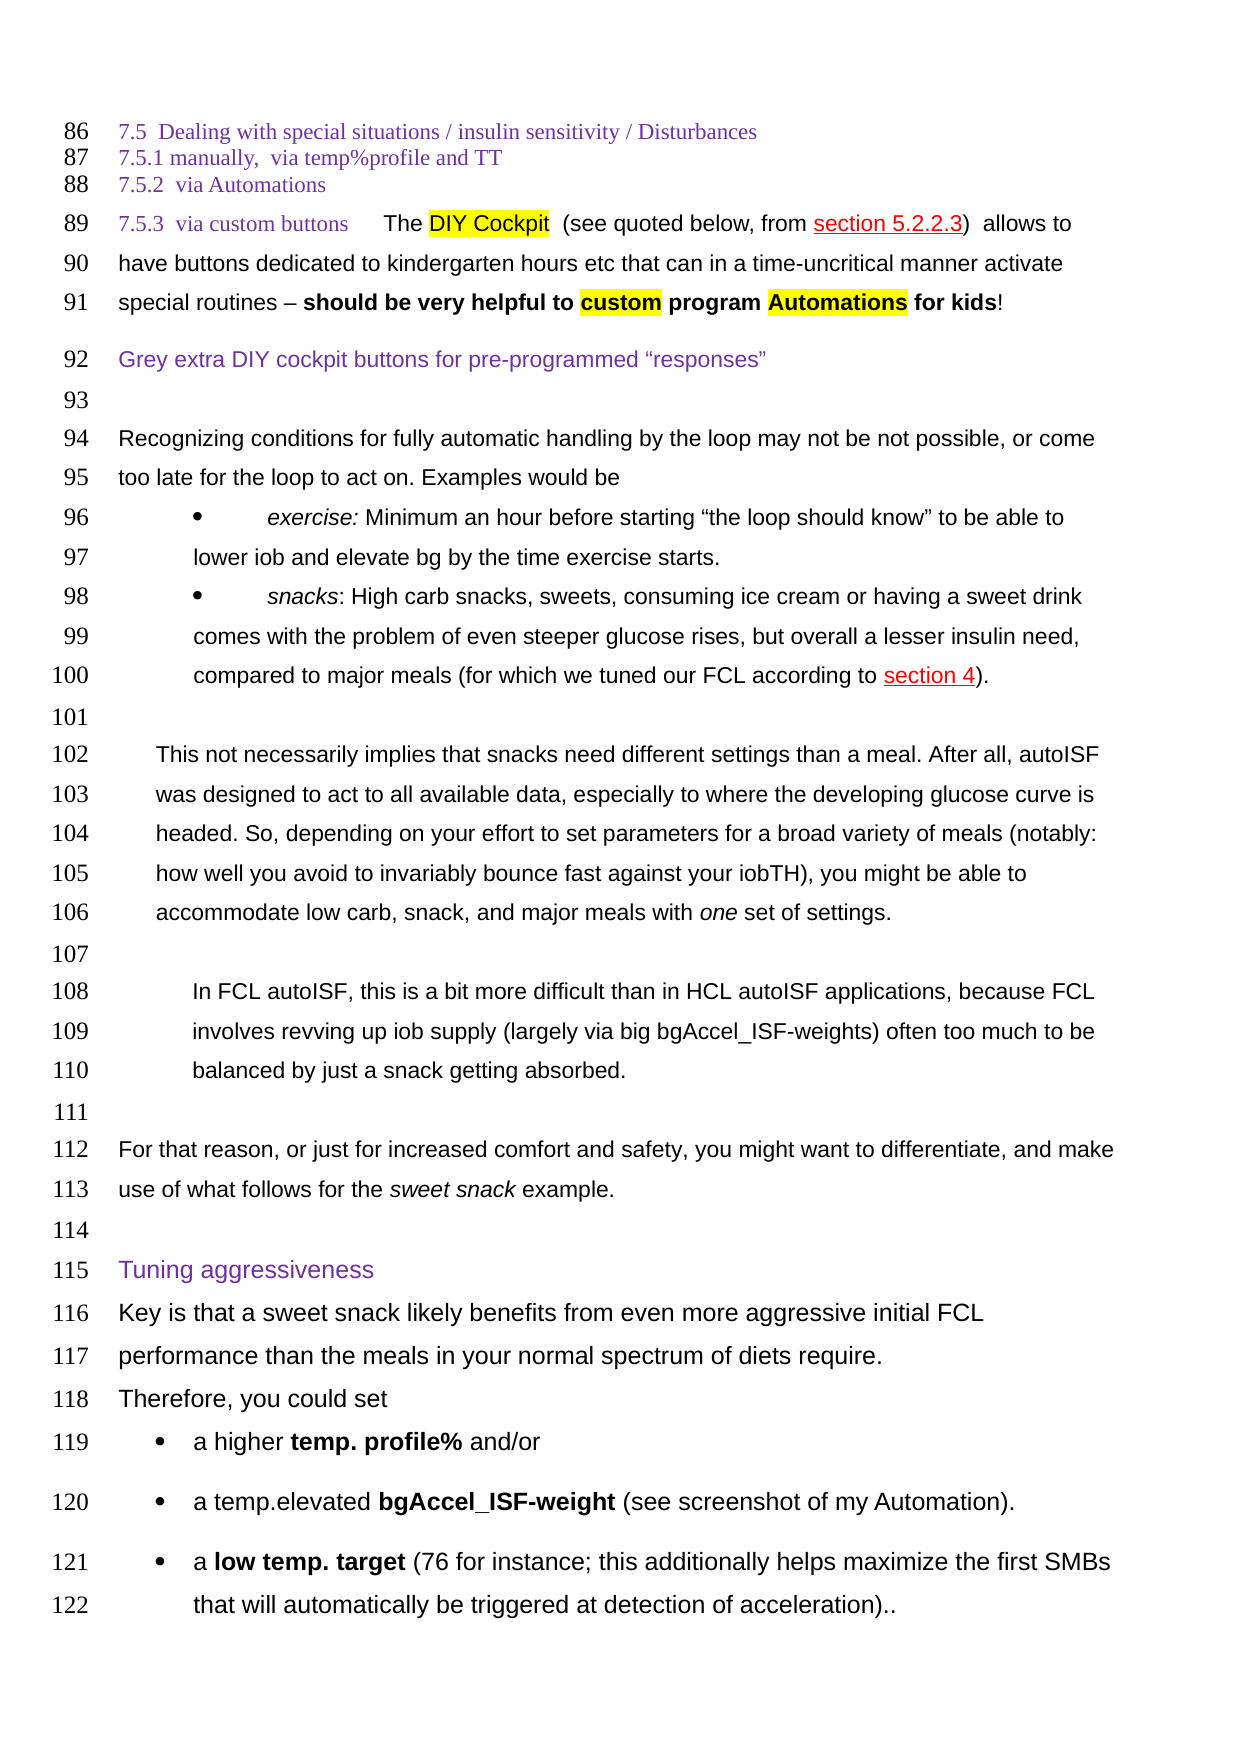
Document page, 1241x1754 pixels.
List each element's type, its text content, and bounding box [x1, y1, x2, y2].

text Key is that a sweet snack likely benefits from even more aggressive initial FCL performance than the meals in your normal spectrum of diets require. [118, 1298, 1122, 1369]
list snacks: High carb snacks, sweets, consuming ice cream or having a sweet drink comes with the problem of even steeper glucose rises, but overall a lesser insulin need, compared to major meals (for which we tuned our FCL according to section 4). [193, 583, 1122, 689]
list 7.5.2 via Automations 7.5.3 via custom buttons The DIY Cockpit (see quoted below, from section 5.2.2.3) allows to have buttons dedicated to kindergarten hours etc that can in a time-uncritical manner activate special routines – should be very helpful to custom program Automations for kids! [118, 171, 1122, 316]
list exercise: Minimum an hour before starting “the loop should know” to be able to lower iob and elevate bg by the time exercise starts. [193, 503, 1122, 570]
list a higher temp. profile% and/or [156, 1427, 1122, 1456]
text 7.5 Dealing with special situations / insulin sensitivity / Disturbances 7.5.1 manually, via temp%profile and TT [118, 118, 1122, 171]
text For that reason, or just for increased comfort and safety, you might want to differentiate, and make use of what follows for the sweet snack example. [118, 1136, 1122, 1202]
list a temp.elevated bgAccel_ISF-weight (see screenshot of my Automation). [156, 1487, 1122, 1516]
text Tuning aggressiveness [118, 1254, 1122, 1283]
text Recognizing conditions for fully automatic handling by the loop may not be not possible, or come too late for the loop to act on. Examples would be [118, 424, 1122, 490]
list a low temp. target (76 for instance; this additionally helps maximize the first SMBs that will automatically be triggered at detection of acceleration).. [156, 1547, 1122, 1619]
text Therefore, you could set [118, 1384, 1122, 1413]
text Grey extra DIY cockpit buttons for pre-programmed “responses” [118, 346, 1122, 372]
text In FCL autoISF, this is a bit more difficult than in HCL autoISF applications, because FCL involves revving up iob supply (largely via big bgAccel_ISF-weights) often too much to be balanced by just a snack getting absorbed. [192, 978, 1122, 1083]
text This not necessarily implies that snacks need different settings than a meal. After all, autoISF was designed to act to all available data, especially to where the developing glucose curve is headed. So, depending on your effort to set parameters for a broad variety of meals (notably: how well you avoid to invariably bounce fast against your iobTH), you might be able to accommodate low carb, snack, and major meals with one set of settings. [156, 741, 1122, 926]
